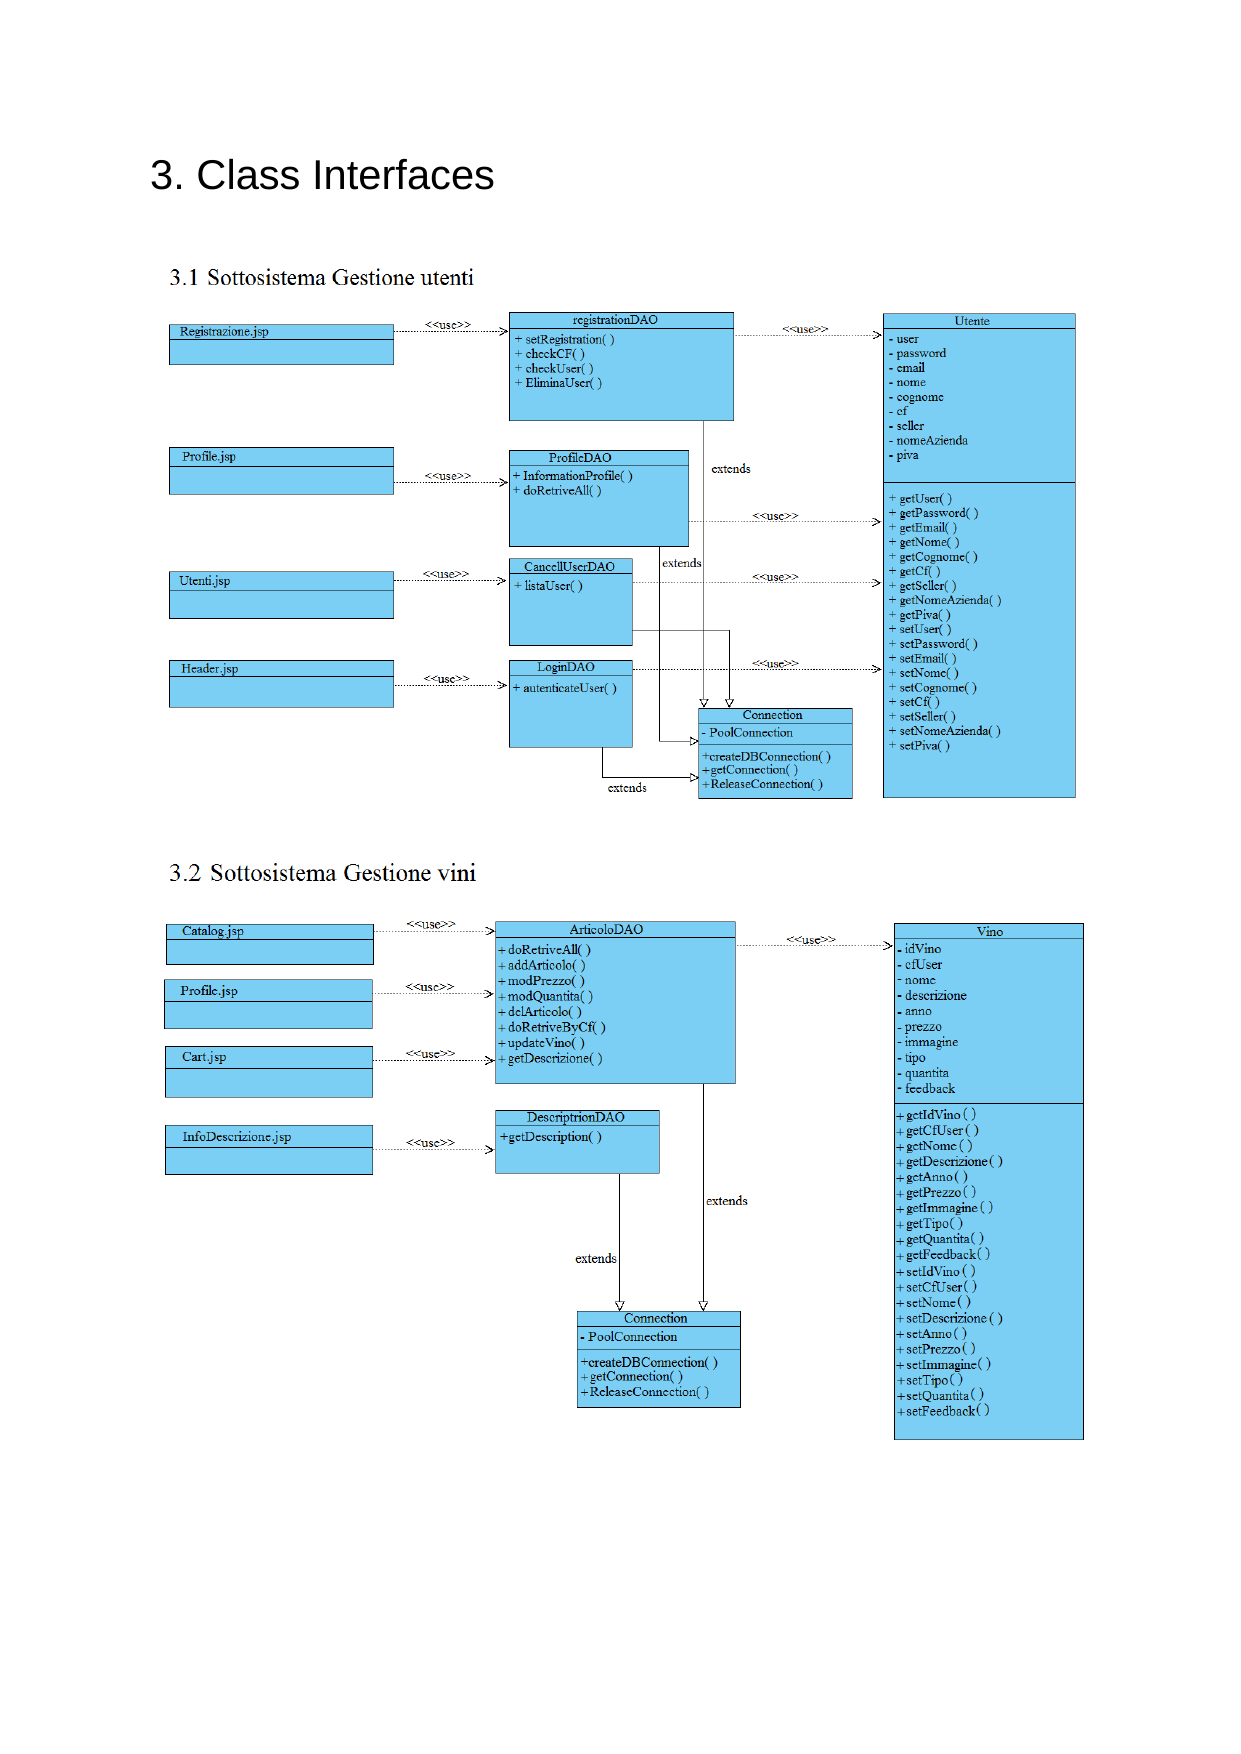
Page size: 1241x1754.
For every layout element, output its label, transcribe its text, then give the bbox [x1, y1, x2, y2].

picture [150, 852, 1091, 1457]
subtitle 3. Class Interfaces [150, 150, 1090, 198]
picture [150, 258, 1091, 819]
